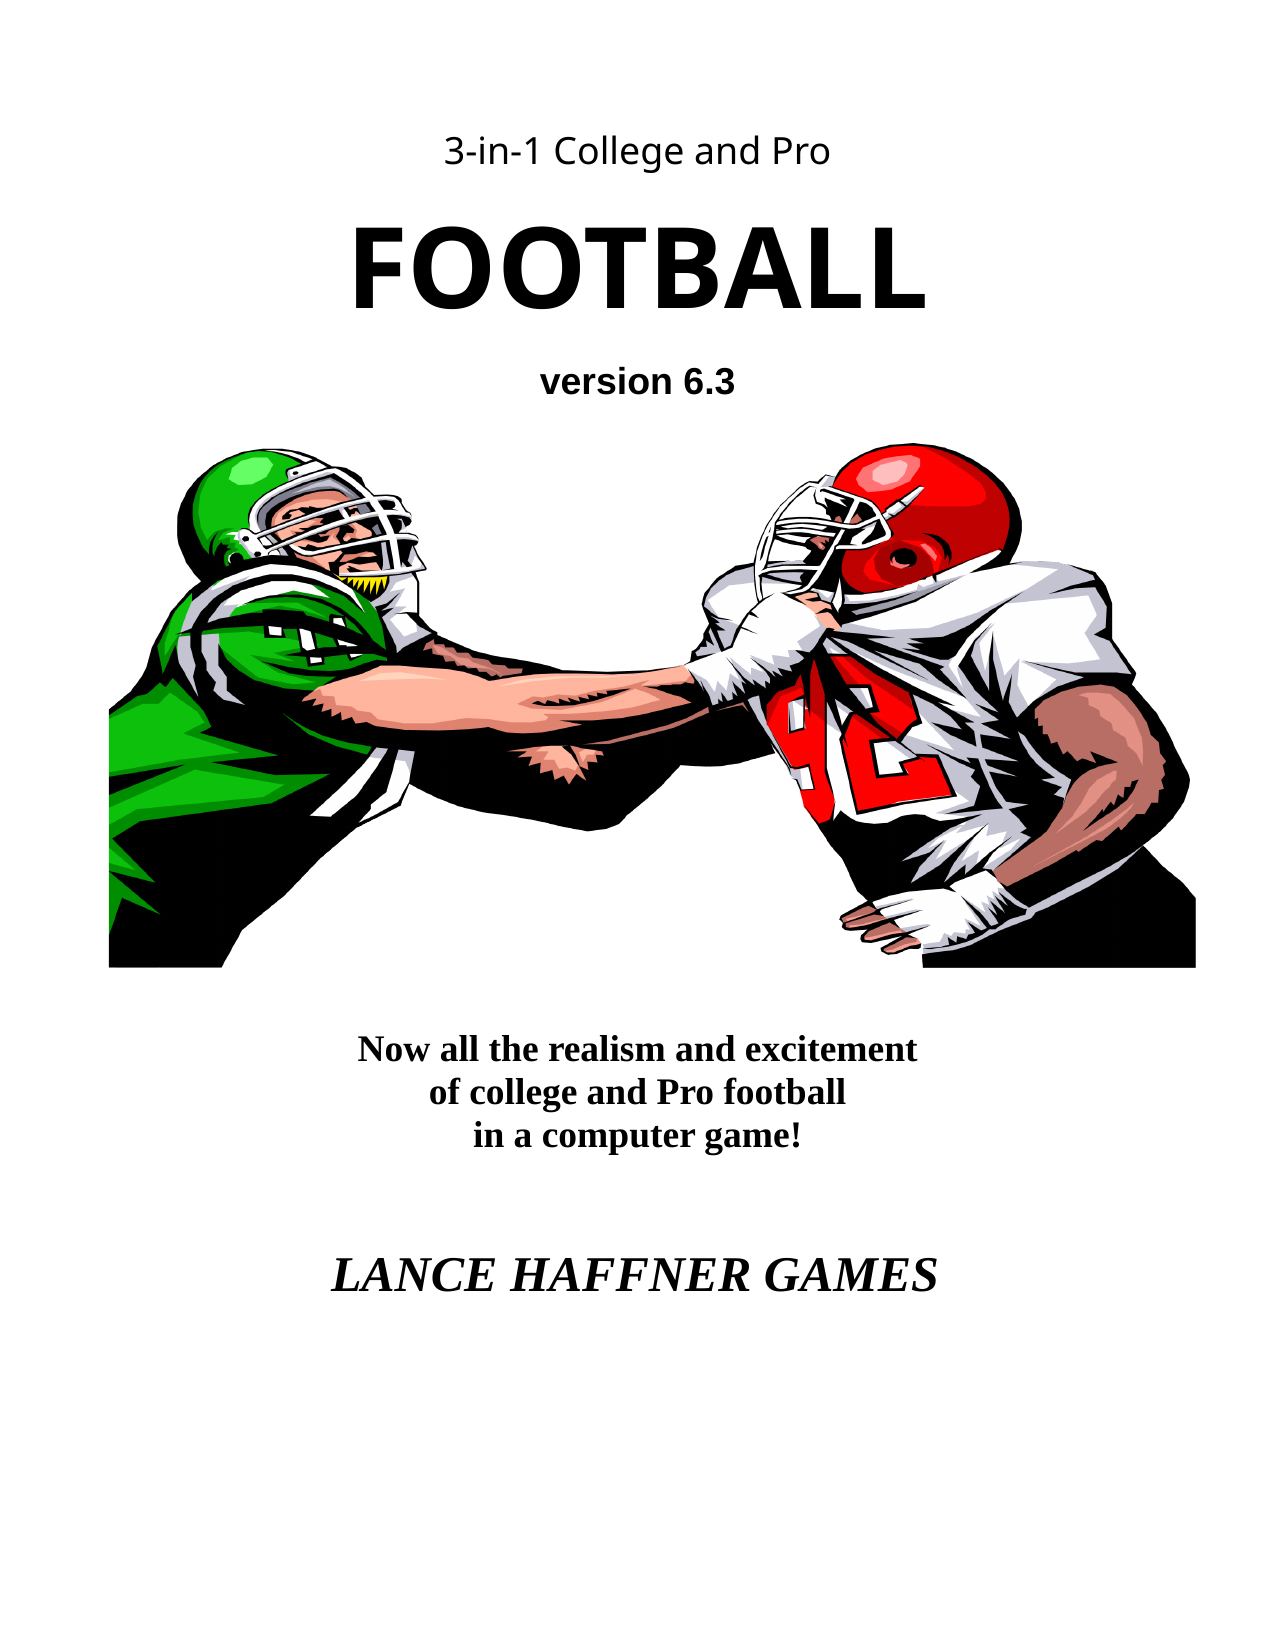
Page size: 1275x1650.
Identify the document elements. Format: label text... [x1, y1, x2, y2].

picture [108, 443, 1197, 969]
text Now all the realism and excitement [118, 1026, 1157, 1069]
subtitle version 6.3 [118, 359, 1157, 402]
text LANCE HAFFNER GAMES [118, 1244, 1157, 1302]
text of college and Pro football [118, 1069, 1157, 1112]
text in a computer game! [118, 1112, 1157, 1156]
subtitle 3-in-1 College and Pro [118, 124, 1157, 175]
title FOOTBALL [118, 188, 1157, 341]
